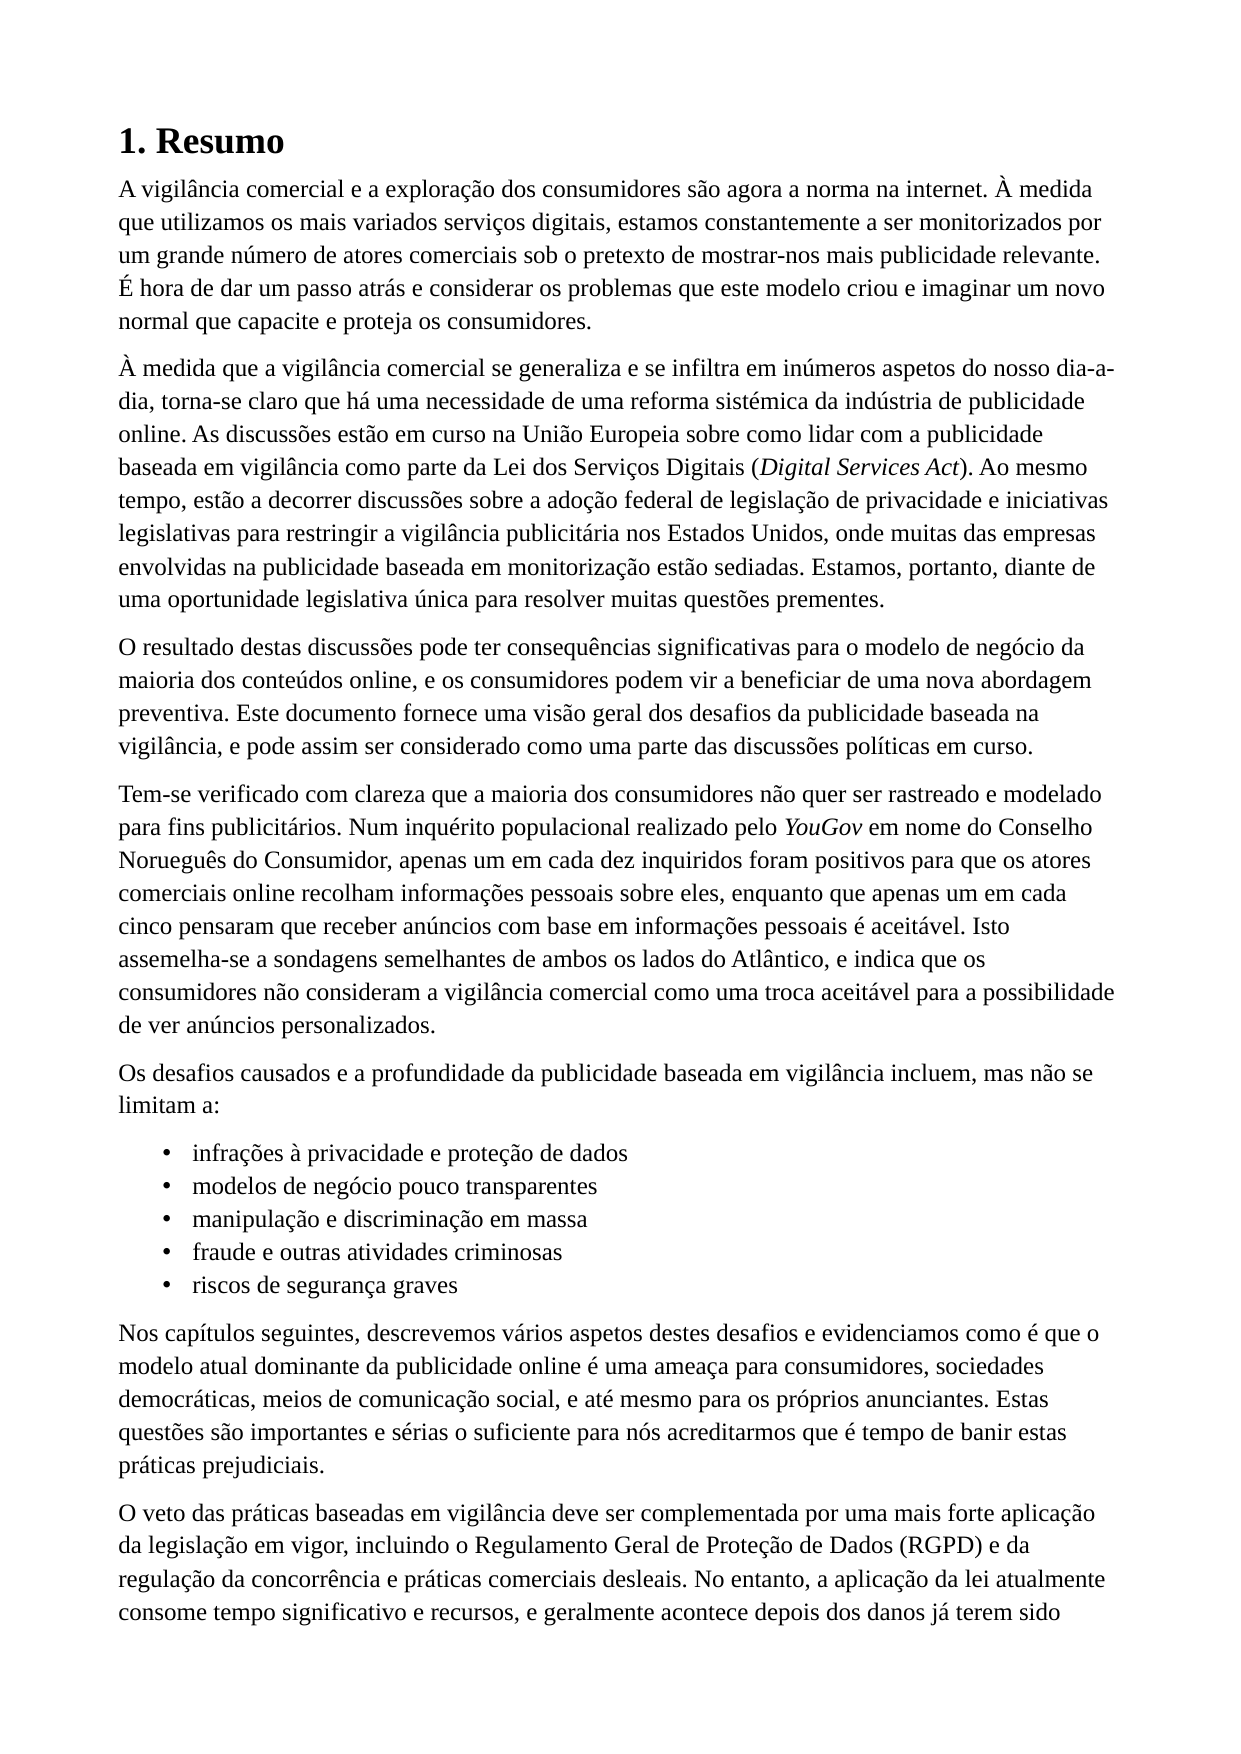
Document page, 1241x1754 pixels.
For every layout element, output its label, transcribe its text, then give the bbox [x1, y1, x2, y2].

text Nos capítulos seguintes, descrevemos vários aspetos destes desafios e evidenciamos como é que o modelo atual dominante da publicidade online é uma ameaça para consumidores, sociedades democráticas, meios de comunicação social, e até mesmo para os próprios anunciantes. Estas questões são importantes e sérias o suficiente para nós acreditarmos que é tempo de banir estas práticas prejudiciais. [118, 1318, 1122, 1479]
subtitle 1. Resumo [118, 118, 1122, 161]
text A vigilância comercial e a exploração dos consumidores são agora a norma na internet. À medida que utilizamos os mais variados serviços digitais, estamos constantemente a ser monitorizados por um grande número de atores comerciais sob o pretexto de mostrar-nos mais publicidade relevante. É hora de dar um passo atrás e considerar os problemas que este modelo criou e imaginar um novo normal que capacite e proteja os consumidores. [118, 174, 1122, 334]
list manipulação e discriminação em massa [162, 1204, 1122, 1233]
list modelos de negócio pouco transparentes [162, 1171, 1122, 1200]
text Os desafios causados e a profundidade da publicidade baseada em vigilância incluem, mas não se limitam a: [118, 1058, 1122, 1119]
list fraude e outras atividades criminosas [162, 1237, 1122, 1266]
text O veto das práticas baseadas em vigilância deve ser complementada por uma mais forte aplicação da legislação em vigor, incluindo o Regulamento Geral de Proteção de Dados (RGPD) e da regulação da concorrência e práticas comerciais desleais. No entanto, a aplicação da lei atualmente consome tempo significativo e recursos, e geralmente acontece depois dos danos já terem sido [118, 1498, 1122, 1625]
list riscos de segurança graves [162, 1270, 1122, 1299]
list infrações à privacidade e proteção de dados [162, 1138, 1122, 1167]
text O resultado destas discussões pode ter consequências significativas para o modelo de negócio da maioria dos conteúdos online, e os consumidores podem vir a beneficiar de uma nova abordagem preventiva. Este documento fornece uma visão geral dos desafios da publicidade baseada na vigilância, e pode assim ser considerado como uma parte das discussões políticas em curso. [118, 632, 1122, 760]
text À medida que a vigilância comercial se generaliza e se infiltra em inúmeros aspetos do nosso dia-a-dia, torna-se claro que há uma necessidade de uma reforma sistémica da indústria de publicidade online. As discussões estão em curso na União Europeia sobre como lidar com a publicidade baseada em vigilância como parte da Lei dos Serviços Digitais (Digital Services Act). Ao mesmo tempo, estão a decorrer discussões sobre a adoção federal de legislação de privacidade e iniciativas legislativas para restringir a vigilância publicitária nos Estados Unidos, onde muitas das empresas envolvidas na publicidade baseada em monitorização estão sediadas. Estamos, portanto, diante de uma oportunidade legislativa única para resolver muitas questões prementes. [118, 353, 1122, 613]
text Tem-se verificado com clareza que a maioria dos consumidores não quer ser rastreado e modelado para fins publicitários. Num inquérito populacional realizado pelo YouGov em nome do Conselho Norueguês do Consumidor, apenas um em cada dez inquiridos foram positivos para que os atores comerciais online recolham informações pessoais sobre eles, enquanto que apenas um em cada cinco pensaram que receber anúncios com base em informações pessoais é aceitável. Isto assemelha-se a sondagens semelhantes de ambos os lados do Atlântico, e indica que os consumidores não consideram a vigilância comercial como uma troca aceitável para a possibilidade de ver anúncios personalizados. [118, 779, 1122, 1039]
